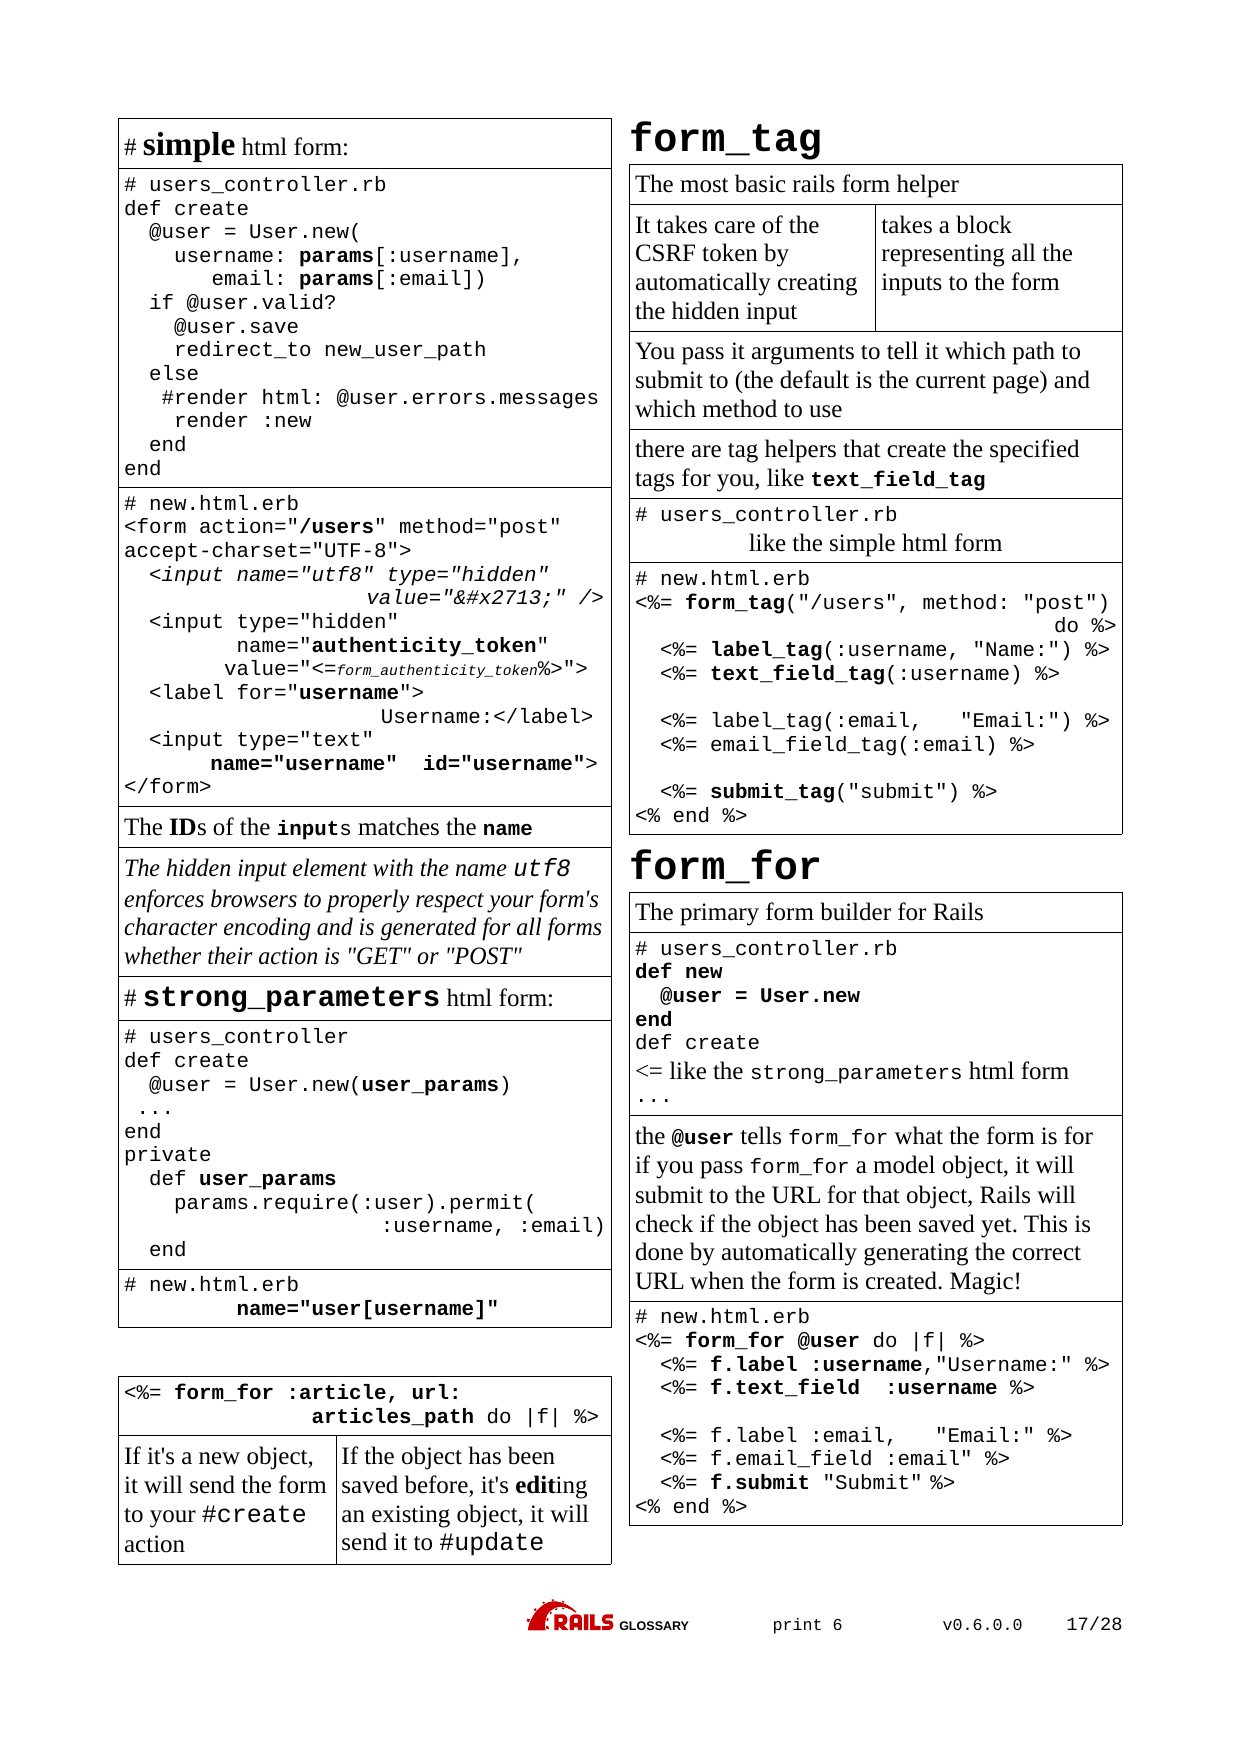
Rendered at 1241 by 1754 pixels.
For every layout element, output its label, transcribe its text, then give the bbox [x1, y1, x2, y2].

table_header The primary form builder for Rails [630, 893, 1122, 932]
table_cell # new.html.erb <%= form_for @user do |f| %> <%= f.label :username,"Username:" %> <%= f.text_field :username %> <%= f.label :email, "Email:" %> <%= f.email_field :email" %> <%= f.submit "Submit" %> <% end %> [630, 1302, 1122, 1525]
subtitle form_tag [629, 118, 1122, 164]
table_cell the @user tells form_for what the form is for if you pass form_for a model object, it will submit to the URL for that object, Rails will check if the object has been saved yet. This is done by automatically generating the correct URL when the form is created. Magic! [630, 1116, 1122, 1301]
table_cell # users_controller def create @user = User.new(user_params) ... end private def user_params params.require(:user).permit( :username, :email) end [119, 1021, 611, 1268]
table_cell # users_controller.rb like the simple html form [630, 499, 1122, 562]
table_cell # users_controller.rb def new @user = User.new end def create <= like the strong_parameters html form ... [630, 933, 1122, 1115]
table_cell # new.html.erb <%= form_tag("/users", method: "post") do %> <%= label_tag(:username, "Name:") %> <%= text_field_tag(:username) %> <%= label_tag(:email, "Email:") %> <%= email_field_tag(:email) %> <%= submit_tag("submit") %> <% end %> [630, 563, 1122, 834]
table_header <%= form_for :article, url: articles_path do |f| %> [119, 1377, 611, 1435]
table_cell The IDs of the inputs matches the name [119, 807, 611, 847]
table_cell It takes care of the CSRF token by automatically creating the hidden input [630, 205, 875, 331]
table_cell # users_controller.rb def create @user = User.new( username: params[:username], email: params[:email]) if @user.valid? @user.save redirect_to new_user_path else #render html: @user.errors.messages render :new end end [119, 169, 611, 487]
table_header You pass it arguments to tell it which path to submit to (the default is the current page) and which method to use [630, 332, 1122, 428]
table_header The most basic rails form helper [630, 165, 1122, 204]
table_cell # new.html.erb <form action="/users" method="post" accept-charset="UTF-8"> <input name="utf8" type="hidden" value="&#x2713;" /> <input type="hidden" name="authenticity_token" value="<=form_authenticity_token%>"> <label for="username"> Username:</label> <input type="text" name="username" id="username"> </form> [119, 488, 611, 806]
table_cell there are tag helpers that create the specified tags for you, like text_field_tag [630, 430, 1122, 498]
table_cell If it's a new object, it will send the form to your #create action [119, 1436, 336, 1564]
table_header # strong_parameters html form: [119, 977, 611, 1020]
subtitle form_for [629, 846, 1122, 892]
table_cell # new.html.erb name="user[username]" [119, 1270, 611, 1327]
table_cell takes a block representing all the inputs to the form [876, 205, 1122, 331]
table_header # simple html form: [119, 119, 611, 168]
table_cell If the object has been saved before, it's editing an existing object, it will send it to #update [337, 1436, 611, 1564]
table_cell The hidden input element with the name utf8 enforces browsers to properly respect your form's character encoding and is generated for all forms whether their action is "GET" or "POST" [119, 848, 611, 976]
